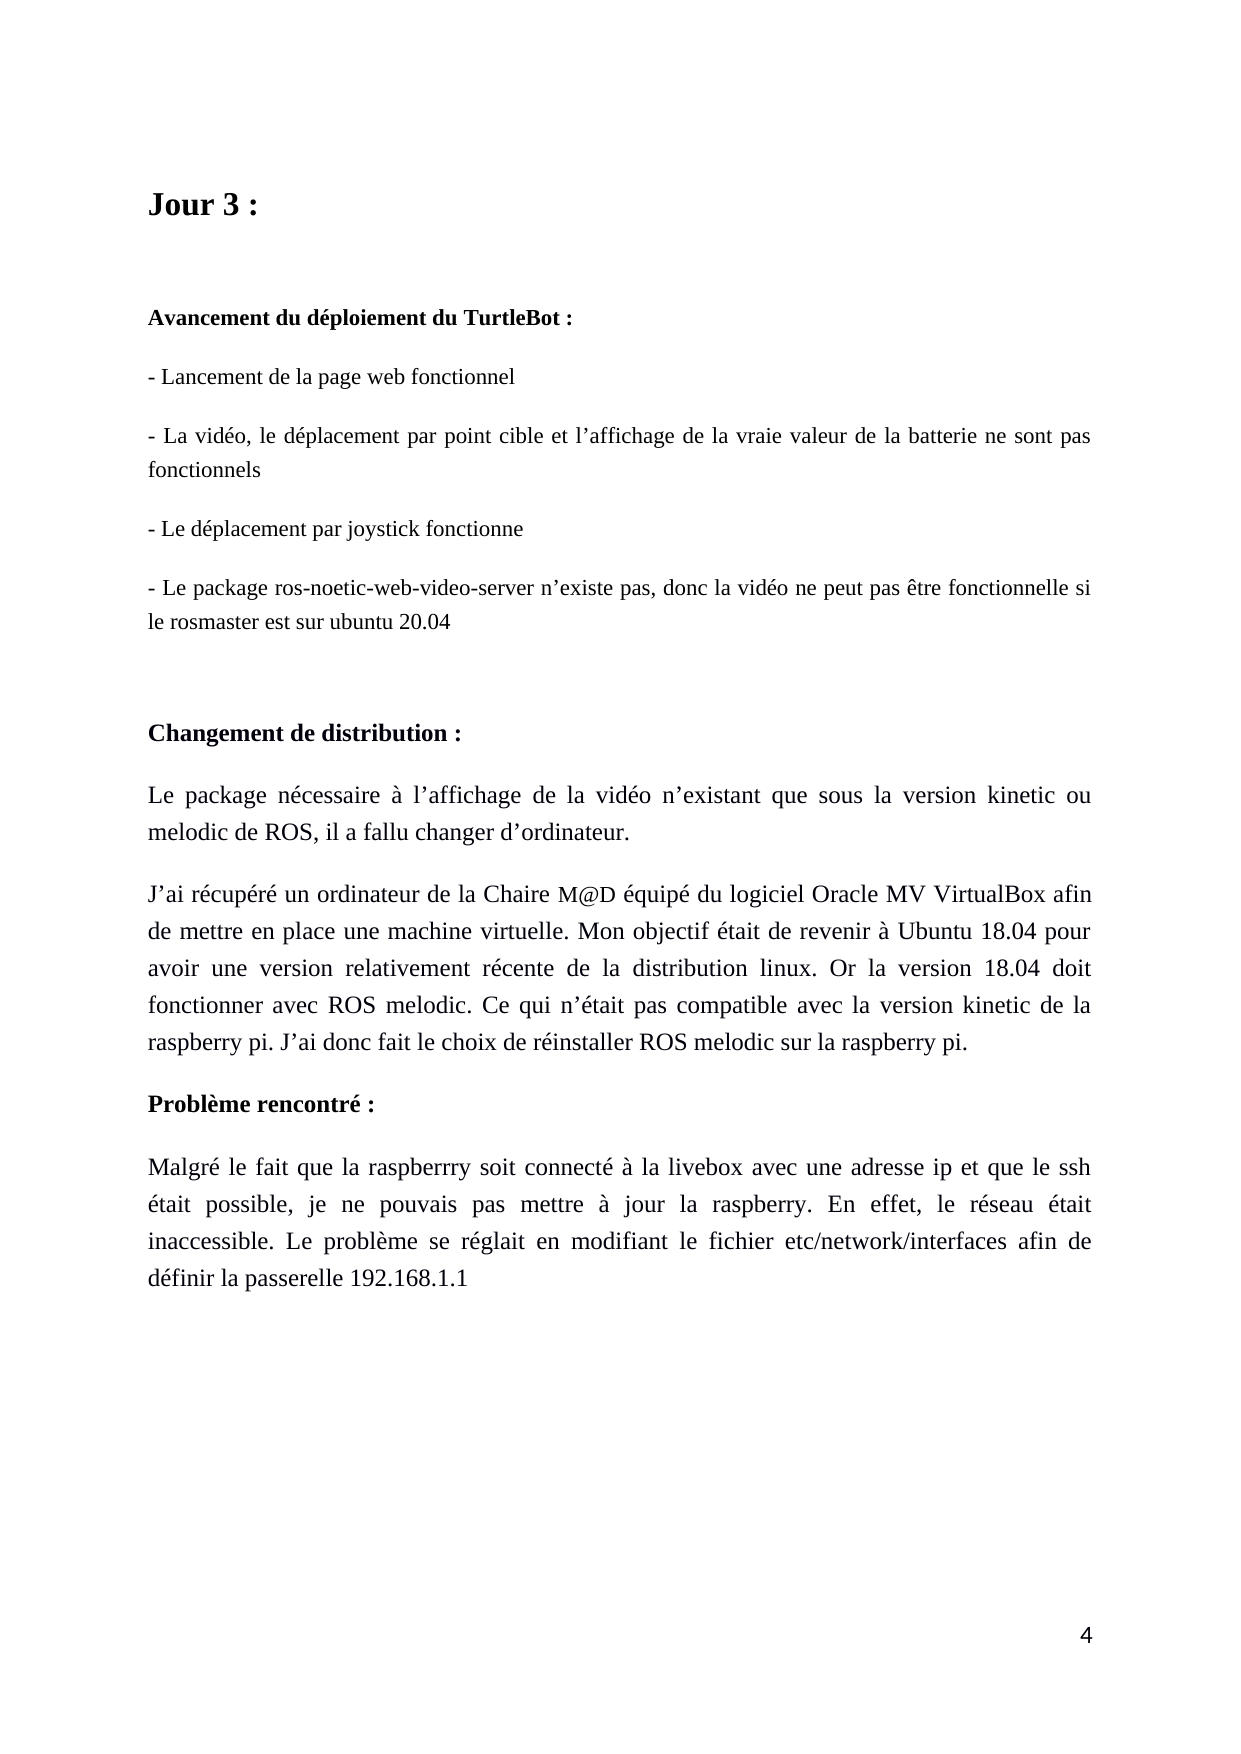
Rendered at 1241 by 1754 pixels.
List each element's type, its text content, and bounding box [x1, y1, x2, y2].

text Le package nécessaire à l’affichage de la vidéo n’existant que sous la version kinetic ou melodic de ROS, il a fallu changer d’ordinateur. [148, 780, 1092, 846]
text - Le déplacement par joystick fonctionne [148, 515, 1092, 541]
text - Lancement de la page web fonctionnel [148, 363, 1092, 389]
text Avancement du déploiement du TurtleBot : [148, 304, 1092, 330]
text J’ai récupéré un ordinateur de la Chaire M@D équipé du logiciel Oracle MV VirtualBox afin de mettre en place une machine virtuelle. Mon objectif était de revenir à Ubuntu 18.04 pour avoir une version relativement récente de la distribution linux. Or la version 18.04 doit fonctionner avec ROS melodic. Ce qui n’était pas compatible avec la version kinetic de la raspberry pi. J’ai donc fait le choix de réinstaller ROS melodic sur la raspberry pi. [148, 879, 1092, 1056]
text - Le package ros-noetic-web-video-server n’existe pas, donc la vidéo ne peut pas être fonctionnelle si le rosmaster est sur ubuntu 20.04 [148, 574, 1092, 634]
text - La vidéo, le déplacement par point cible et l’affichage de la vraie valeur de la batterie ne sont pas fonctionnels [148, 422, 1092, 482]
text Jour 3 : [148, 148, 1092, 222]
text Problème rencontré : [148, 1089, 1092, 1118]
text Changement de distribution : [148, 718, 1092, 747]
text Malgré le fait que la raspberrry soit connecté à la livebox avec une adresse ip et que le ssh était possible, je ne pouvais pas mettre à jour la raspberry. En effet, le réseau était inaccessible. Le problème se réglait en modifiant le fichier etc/network/interfaces afin de définir la passerelle 192.168.1.1 [148, 1152, 1092, 1292]
